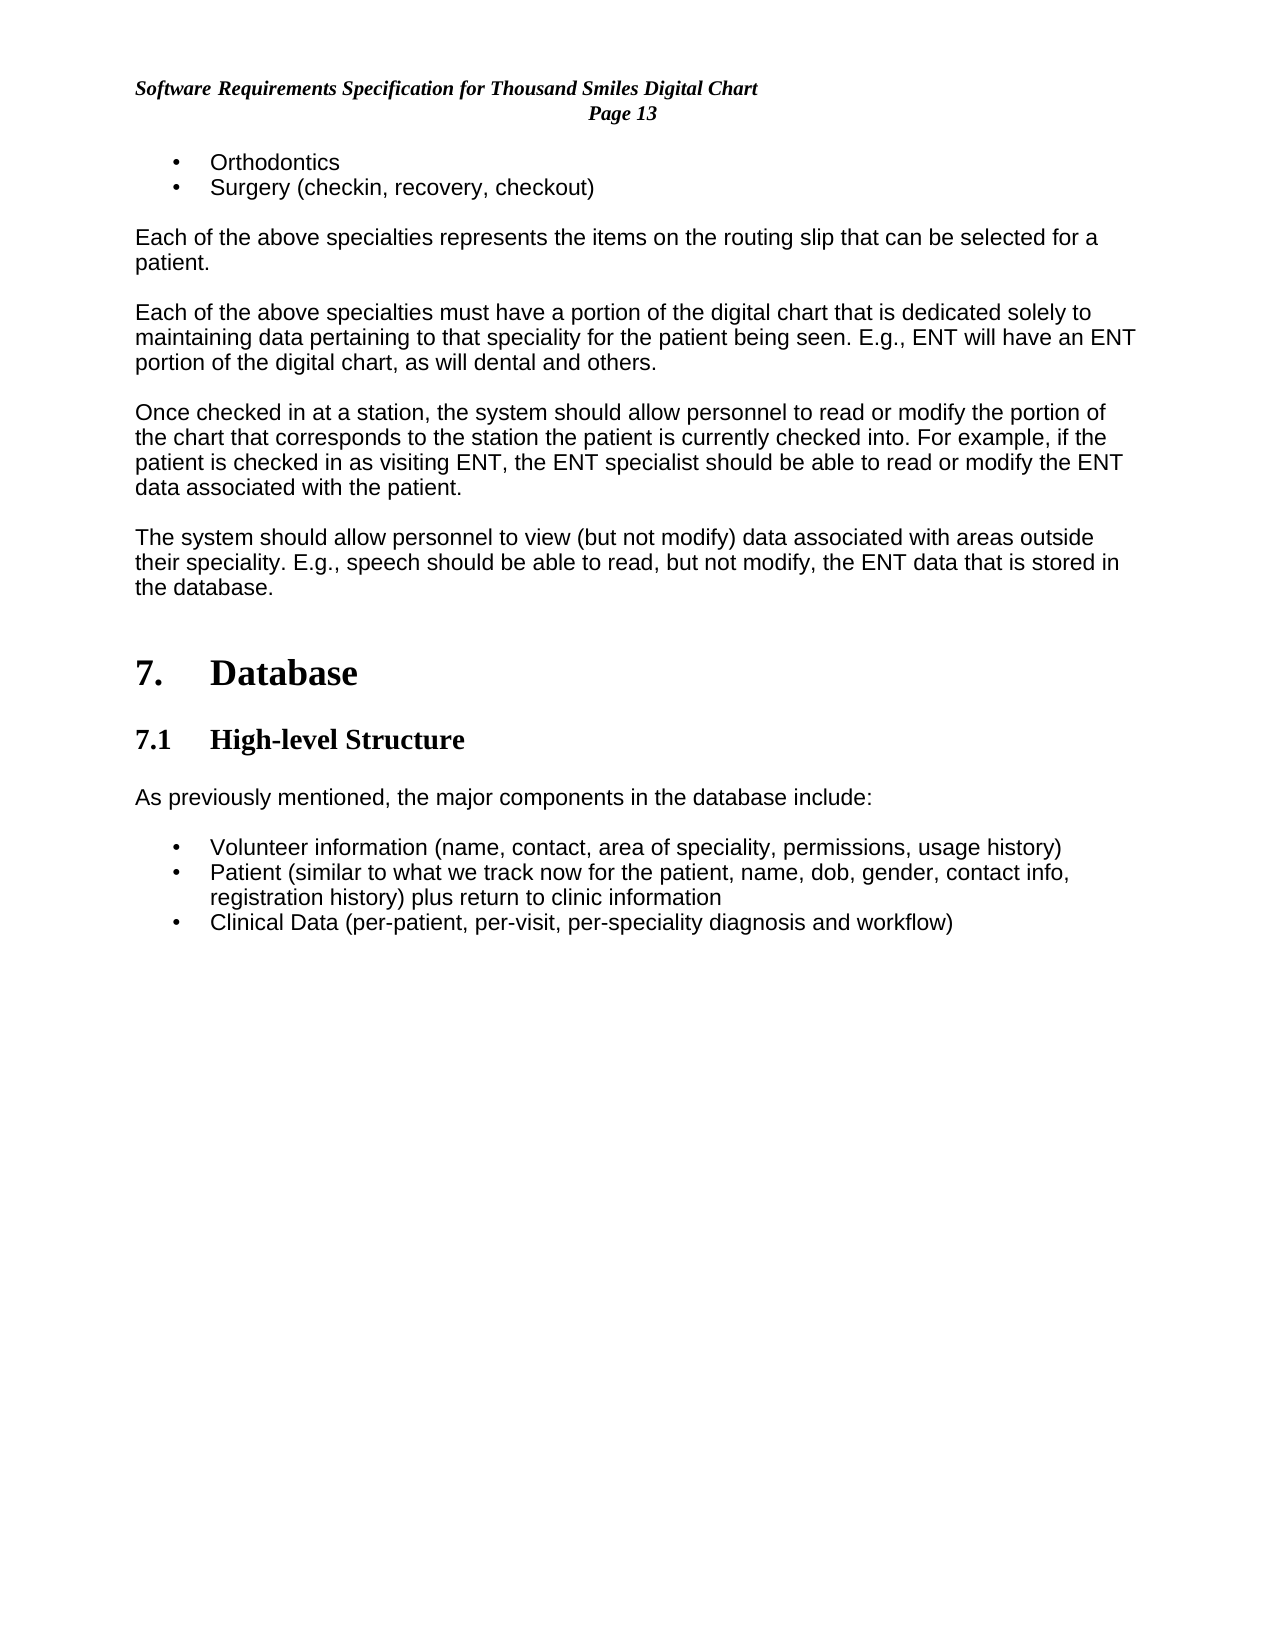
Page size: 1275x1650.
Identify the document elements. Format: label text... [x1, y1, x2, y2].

text As previously mentioned, the major components in the database include: [135, 785, 1140, 810]
subtitle Database [135, 650, 1140, 693]
list Volunteer information (name, contact, area of speciality, permissions, usage history) [172, 835, 1140, 860]
list Orthodontics [172, 150, 1140, 175]
list Patient (similar to what we track now for the patient, name, dob, gender, contact info, registration history) plus return to clinic information [172, 860, 1140, 910]
text Each of the above specialties must have a portion of the digital chart that is dedicated solely to maintaining data pertaining to that speciality for the patient being seen. E.g., ENT will have an ENT portion of the digital chart, as will dental and others. [135, 300, 1140, 375]
list Clinical Data (per-patient, per-visit, per-speciality diagnosis and workflow) [172, 910, 1140, 935]
text Once checked in at a station, the system should allow personnel to read or modify the portion of the chart that corresponds to the station the patient is currently checked into. For example, if the patient is checked in as visiting ENT, the ENT specialist should be able to read or modify the ENT data associated with the patient. [135, 400, 1140, 500]
text The system should allow personnel to view (but not modify) data associated with areas outside their speciality. E.g., speech should be able to read, but not modify, the ENT data that is stored in the database. [135, 525, 1140, 600]
list Surgery (checkin, recovery, checkout) [172, 175, 1140, 200]
text Each of the above specialties represents the items on the routing slip that can be selected for a patient. [135, 225, 1140, 275]
subtitle High-level Structure [135, 722, 1140, 756]
